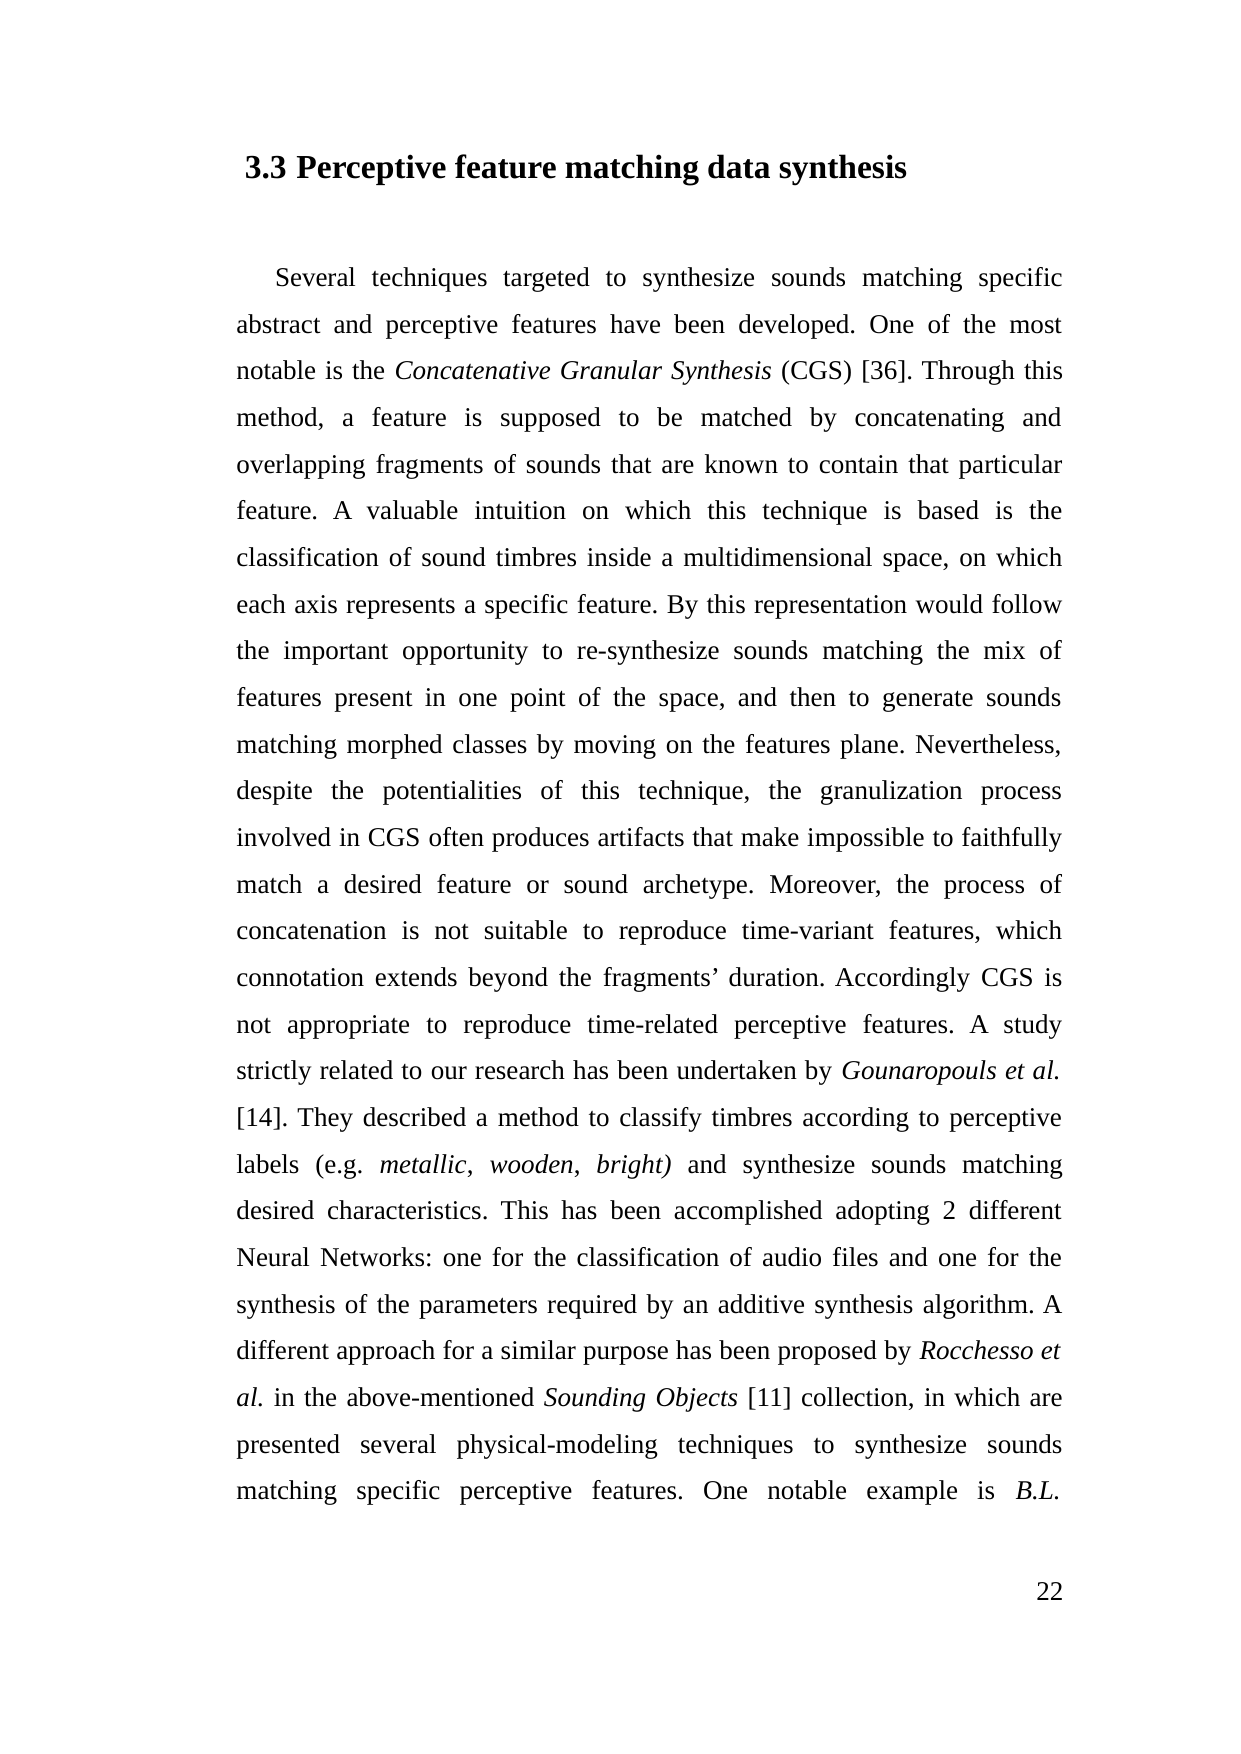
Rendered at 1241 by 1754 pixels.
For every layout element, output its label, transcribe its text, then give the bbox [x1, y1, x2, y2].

text Several techniques targeted to synthesize sounds matching specific abstract and perceptive features have been developed. One of the most notable is the Concatenative Granular Synthesis (CGS) [36]. Through this method, a feature is supposed to be matched by concatenating and overlapping fragments of sounds that are known to contain that particular feature. A valuable intuition on which this technique is based is the classification of sound timbres inside a multidimensional space, on which each axis represents a specific feature. By this representation would follow the important opportunity to re-synthesize sounds matching the mix of features present in one point of the space, and then to generate sounds matching morphed classes by moving on the features plane. Nevertheless, despite the potentialities of this technique, the granulization process involved in CGS often produces artifacts that make impossible to faithfully match a desired feature or sound archetype. Moreover, the process of concatenation is not suitable to reproduce time-variant features, which connotation extends beyond the fragments’ duration. Accordingly CGS is not appropriate to reproduce time-related perceptive features. A study strictly related to our research has been undertaken by Gounaropouls et al. [14]. They described a method to classify timbres according to perceptive labels (e.g. metallic, wooden, bright) and synthesize sounds matching desired characteristics. This has been accomplished adopting 2 different Neural Networks: one for the classification of audio files and one for the synthesis of the parameters required by an additive synthesis algorithm. A different approach for a similar purpose has been proposed by Rocchesso et al. in the above-mentioned Sounding Objects [11] collection, in which are presented several physical-modeling techniques to synthesize sounds matching specific perceptive features. One notable example is B.L. [236, 261, 1063, 1506]
subtitle Perceptive feature matching data synthesis [236, 148, 1063, 186]
